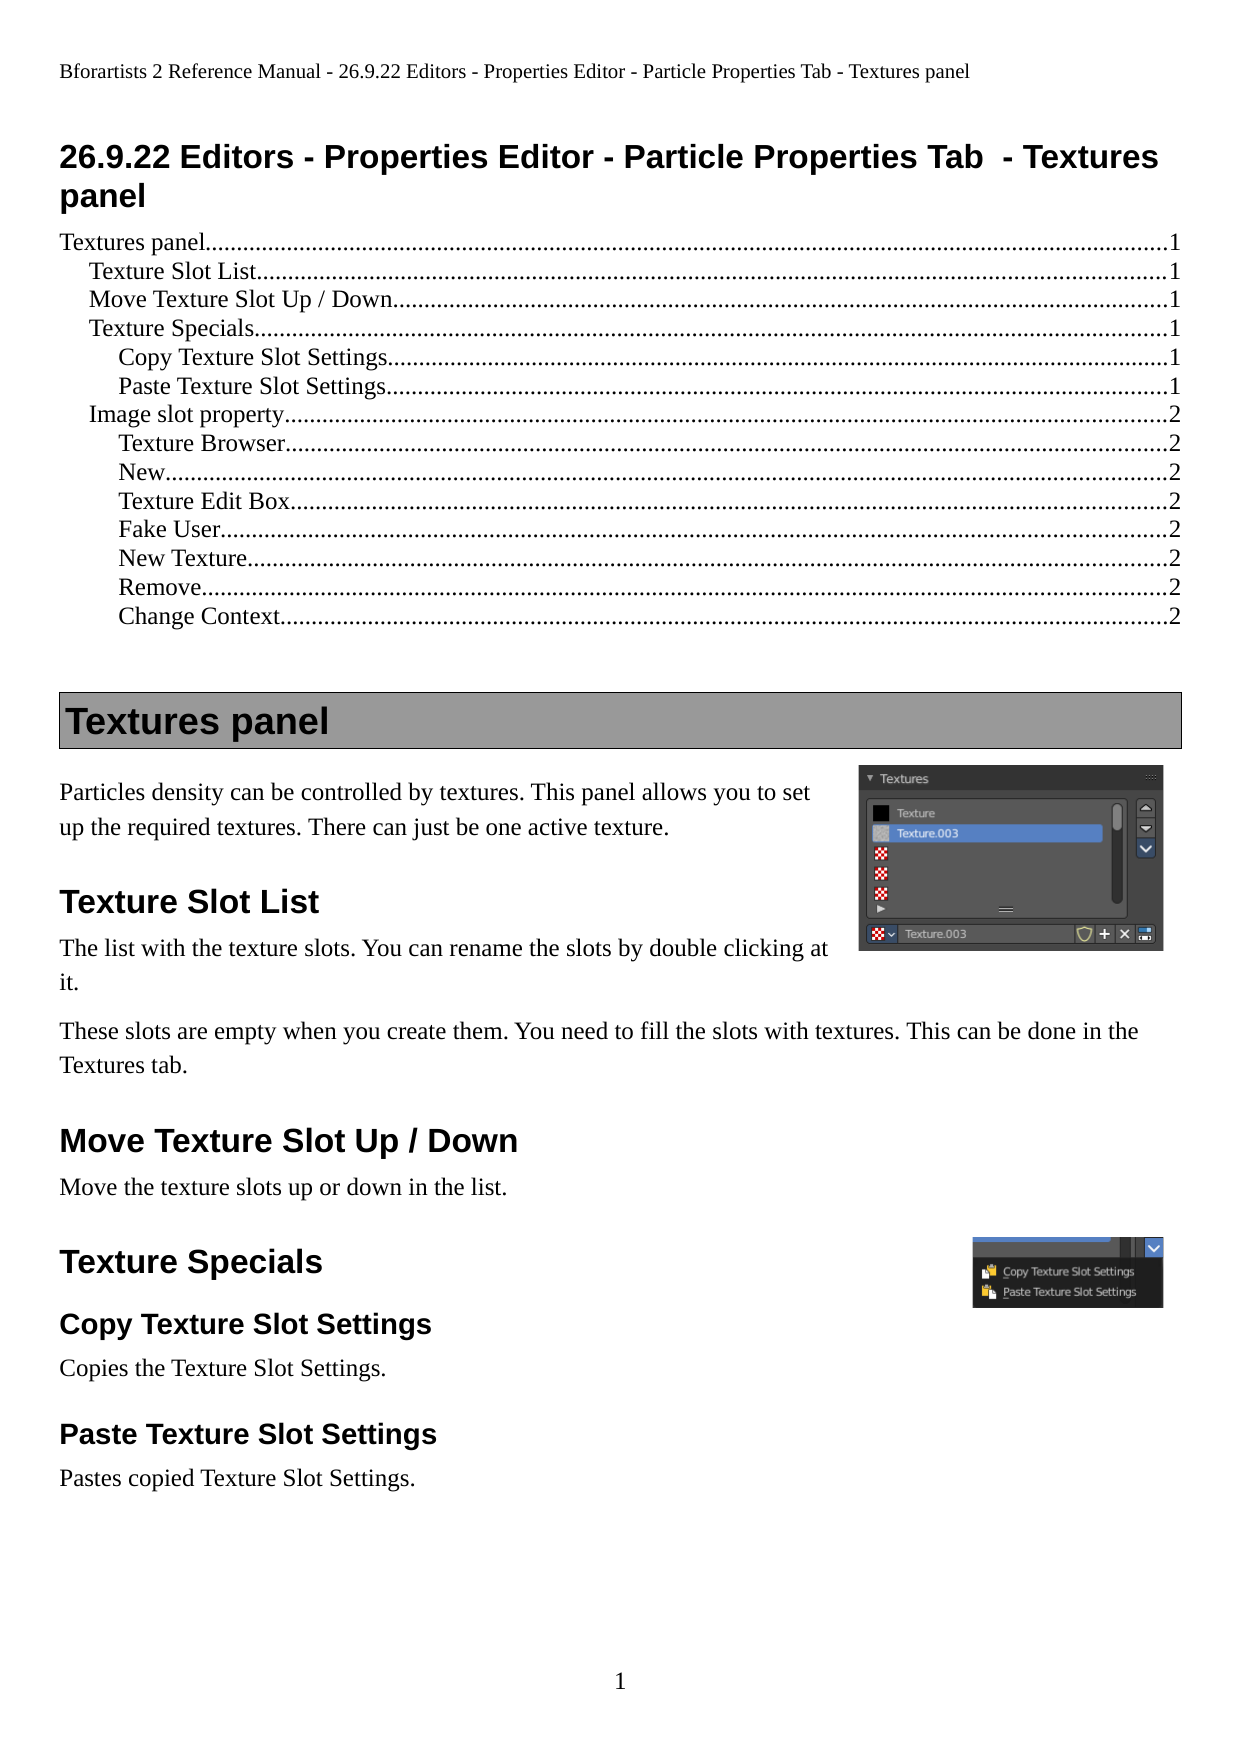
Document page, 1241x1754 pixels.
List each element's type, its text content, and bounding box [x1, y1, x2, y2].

text Particles density can be controlled by textures. This panel allows you to set up the required textures. There can just be one active texture. [59, 777, 858, 840]
text These slots are empty when you create them. You need to fill the slots with textures. This can be done in the Textures tab. [59, 1016, 1181, 1079]
subtitle Paste Texture Slot Settings [59, 1417, 1181, 1451]
table_header Textures panel [60, 693, 1181, 748]
text Texture Specials 1 [88, 313, 1181, 342]
text Move the texture slots up or down in the list. [59, 1172, 1181, 1200]
text Copy Texture Slot Settings 1 [118, 342, 1181, 371]
subtitle Move Texture Slot Up / Down [59, 1121, 1181, 1159]
text Remove 2 [118, 572, 1181, 601]
subtitle Copy Texture Slot Settings [59, 1307, 1181, 1341]
text New Texture 2 [118, 543, 1181, 572]
picture [858, 765, 1164, 951]
subtitle 26.9.22 Editors - Properties Editor - Particle Properties Tab - Textures panel [59, 138, 1181, 214]
text Textures panel 1 [59, 227, 1181, 256]
subtitle Texture Slot List [59, 881, 858, 920]
picture [972, 1237, 1164, 1308]
text Paste Texture Slot Settings 1 [118, 371, 1181, 399]
text Fake User 2 [118, 514, 1181, 543]
text Move Texture Slot Up / Down 1 [88, 284, 1181, 313]
text The list with the texture slots. You can rename the slots by double clicking at it. [59, 933, 1181, 996]
subtitle Texture Specials [59, 1242, 972, 1280]
text Texture Browser 2 [118, 428, 1181, 457]
text New 2 [118, 457, 1181, 486]
subtitle [1164, 1242, 1181, 1280]
subtitle [1164, 881, 1181, 920]
text Pastes copied Texture Slot Settings. [59, 1463, 1181, 1492]
text Texture Slot List 1 [88, 256, 1181, 284]
text Texture Edit Box 2 [118, 486, 1181, 514]
text Image slot property 2 [88, 399, 1181, 428]
text Change Context 2 [118, 601, 1181, 629]
text Copies the Texture Slot Settings. [59, 1353, 1181, 1382]
